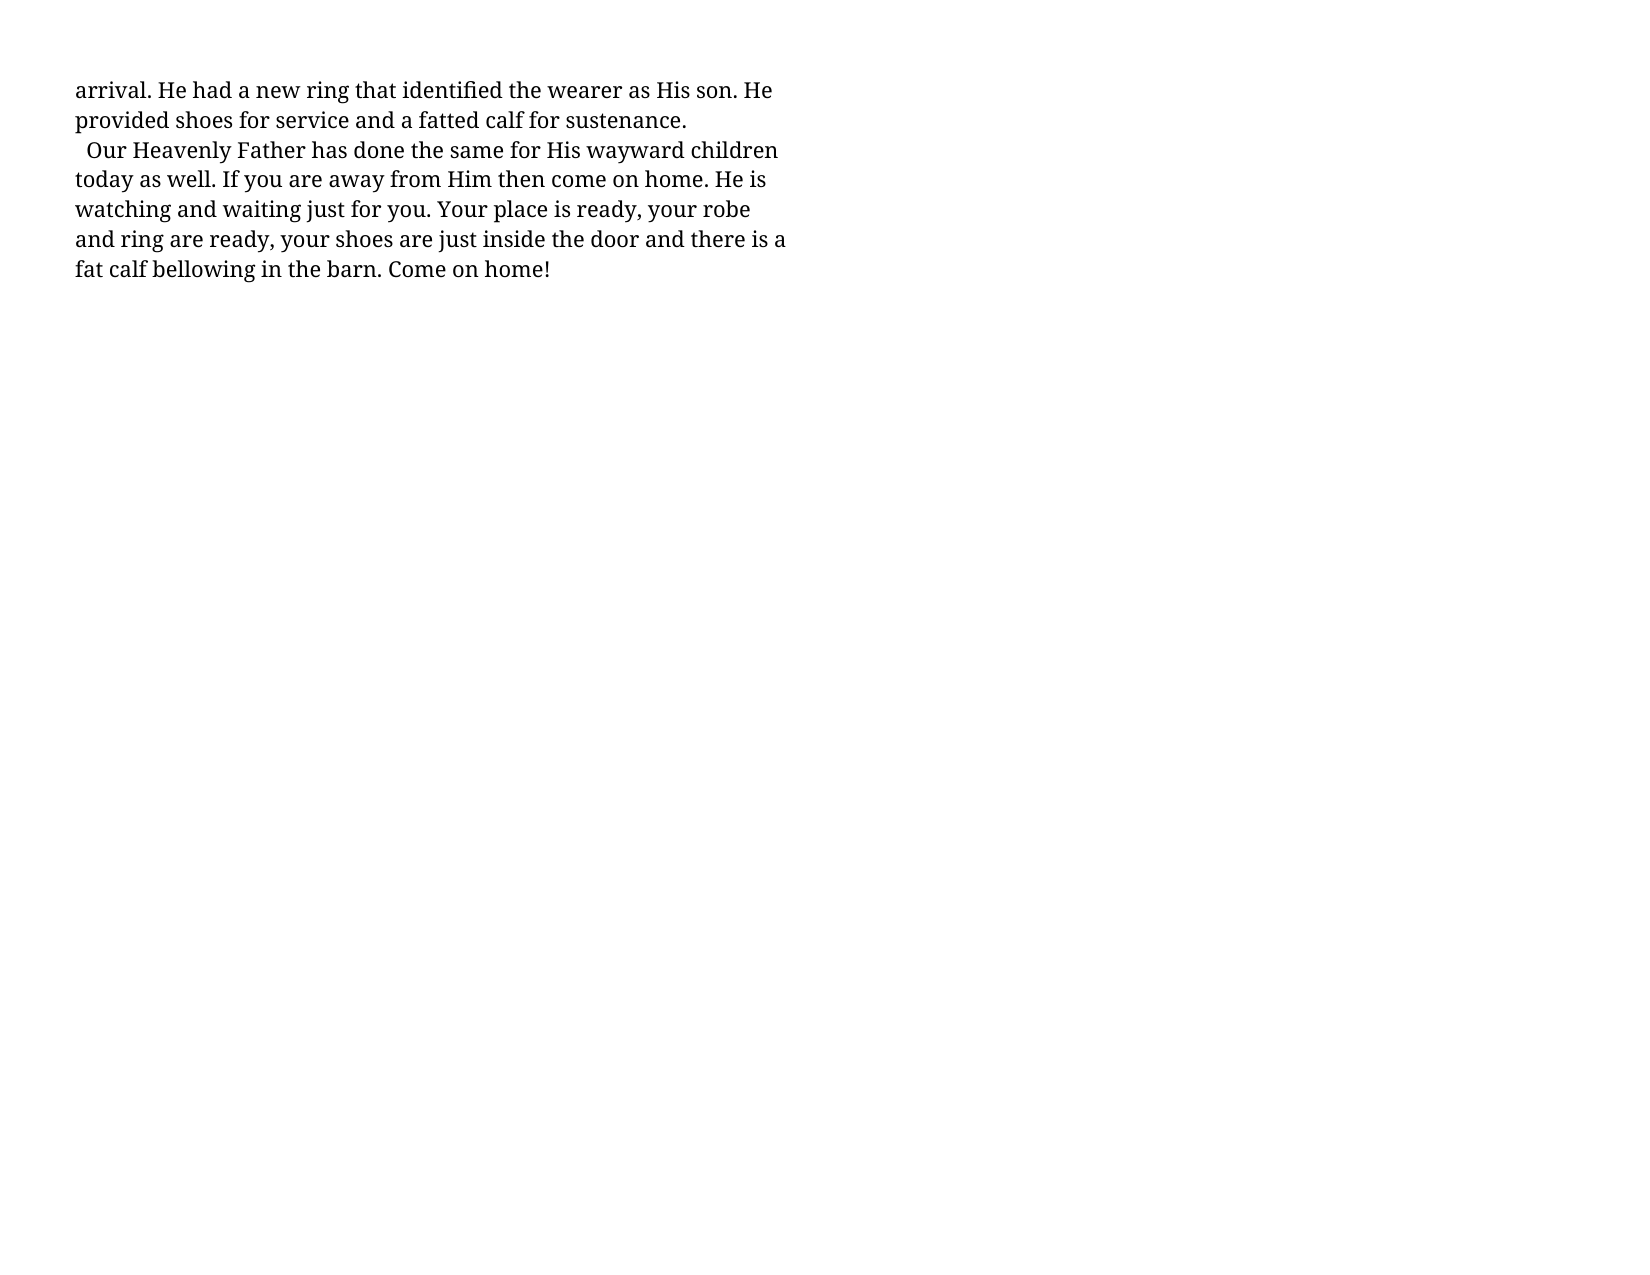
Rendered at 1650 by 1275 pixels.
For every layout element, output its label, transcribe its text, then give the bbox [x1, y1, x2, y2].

text Our Heavenly Father has done the same for His wayward children today as well. If you are away from Him then come on home. He is watching and waiting just for you. Your place is ready, your robe and ring are ready, your shoes are just inside the door and there is a fat calf bellowing in the barn. Come on home! [75, 134, 787, 283]
text arrival. He had a new ring that identified the wearer as His son. He provided shoes for service and a fatted calf for sustenance. [75, 75, 787, 134]
